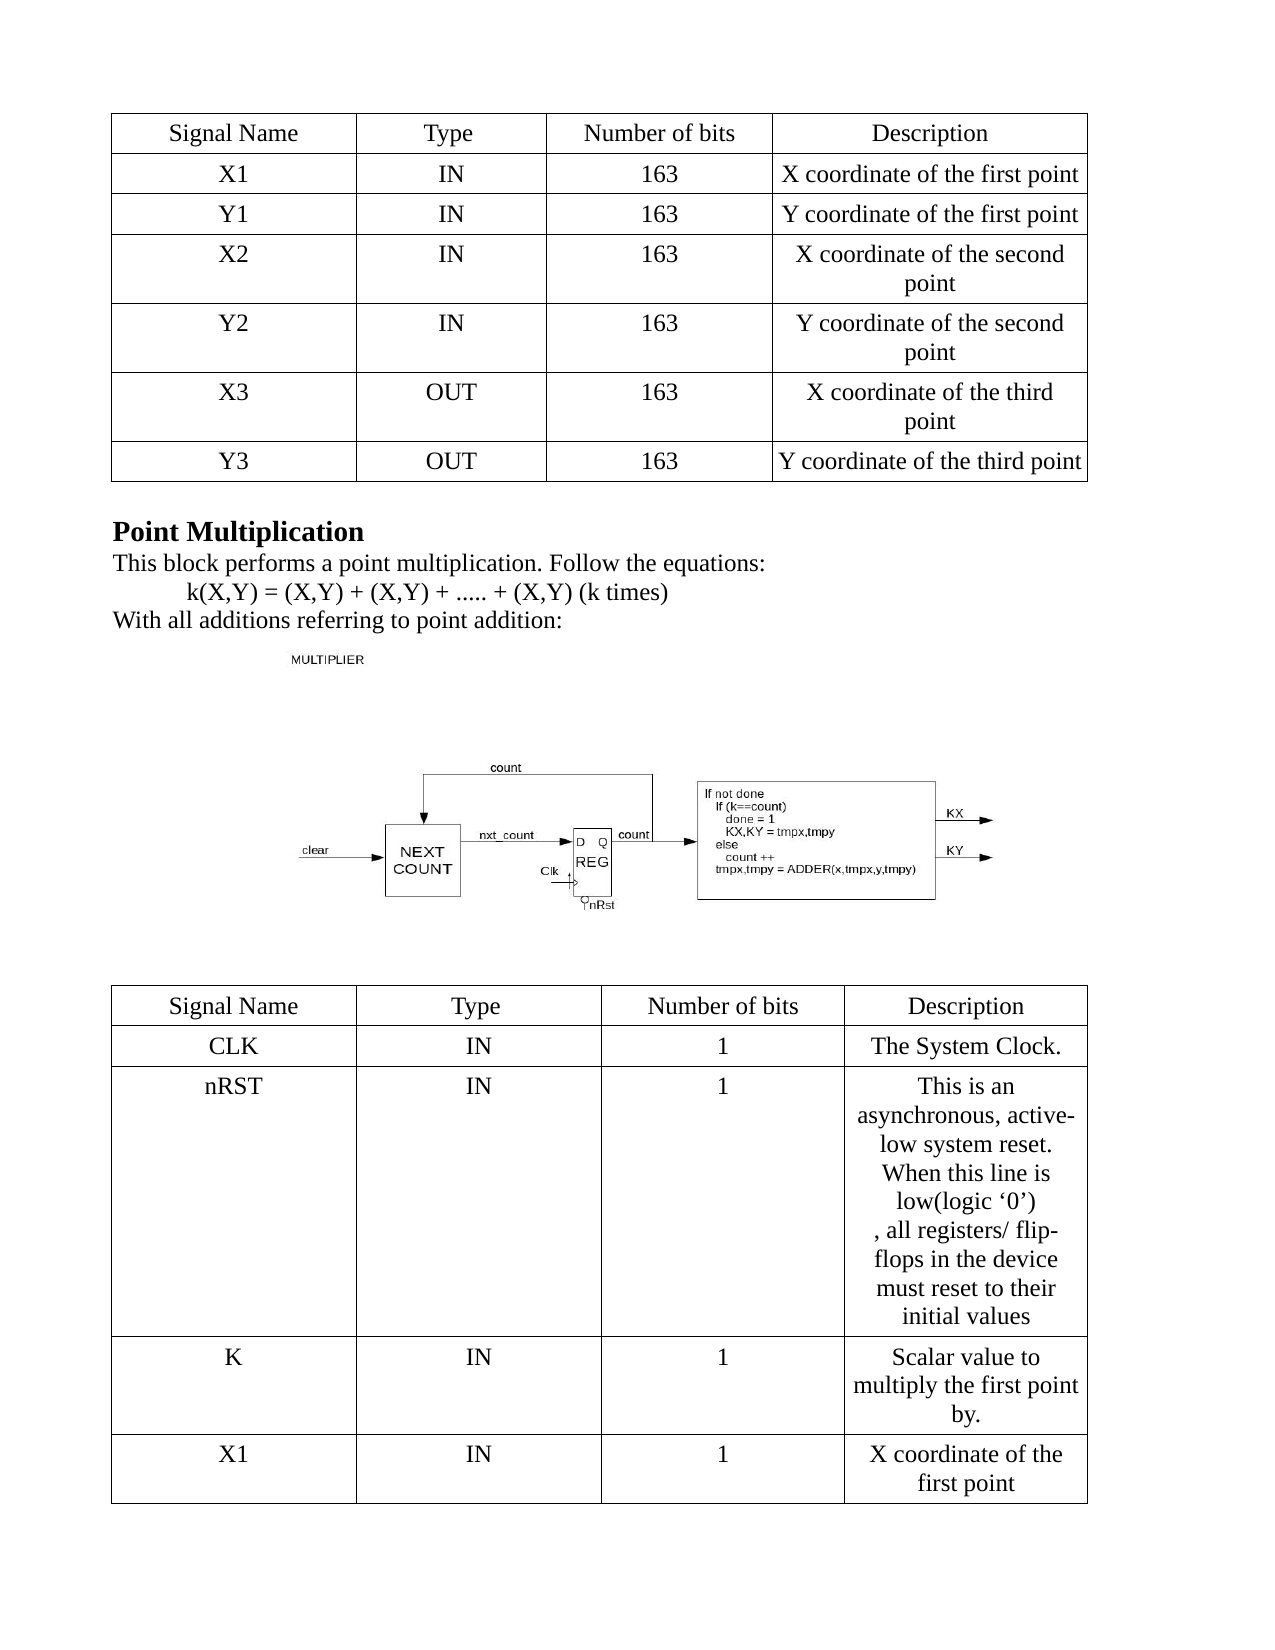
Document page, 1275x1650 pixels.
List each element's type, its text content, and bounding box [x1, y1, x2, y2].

table_cell 1 [602, 1067, 844, 1336]
table_cell X1 [112, 1435, 356, 1503]
table_header Signal Name [112, 114, 356, 153]
table_cell IN [357, 1026, 601, 1066]
table_cell Y2 [112, 304, 356, 372]
table_cell OUT [357, 373, 546, 441]
table_cell X coordinate of the second point [773, 235, 1087, 302]
table_cell 163 [547, 442, 772, 481]
text This block performs a point multiplication. Follow the equations: [112, 548, 1162, 577]
table_header Number of bits [602, 986, 844, 1025]
table_cell 163 [547, 235, 772, 302]
table_cell 1 [602, 1337, 844, 1434]
table_cell IN [357, 235, 546, 302]
table_cell OUT [357, 442, 546, 481]
table_cell Y coordinate of the third point [773, 442, 1087, 481]
table_cell This is an asynchronous, active-low system reset. When this line is low(logic ‘0’) , all registers/ flip-flops in the device must reset to their initial values [845, 1067, 1087, 1336]
table_cell X coordinate of the third point [773, 373, 1087, 441]
table_header Number of bits [547, 114, 772, 153]
table_header Signal Name [112, 986, 356, 1025]
table_cell The System Clock. [845, 1026, 1087, 1066]
table_cell IN [357, 1337, 601, 1434]
table_cell 163 [547, 194, 772, 233]
text Point Multiplication [112, 514, 1162, 548]
table_cell CLK [112, 1026, 356, 1066]
table_cell IN [357, 1067, 601, 1336]
table_cell 163 [547, 154, 772, 193]
table_cell X2 [112, 235, 356, 302]
text With all additions referring to point addition: [112, 606, 1162, 634]
table_cell 163 [547, 373, 772, 441]
table_header Type [357, 114, 546, 153]
table_header Type [357, 986, 601, 1025]
table_cell IN [357, 194, 546, 233]
table_cell X coordinate of the first point [773, 154, 1087, 193]
table_cell nRST [112, 1067, 356, 1336]
table_cell 163 [547, 304, 772, 372]
table_cell 1 [602, 1435, 844, 1503]
text k(X,Y) = (X,Y) + (X,Y) + ..... + (X,Y) (k times) [112, 577, 1162, 606]
table_cell K [112, 1337, 356, 1434]
table_cell Y coordinate of the second point [773, 304, 1087, 372]
table_cell Y1 [112, 194, 356, 233]
table_cell IN [357, 1435, 601, 1503]
table_cell X3 [112, 373, 356, 441]
table_cell X1 [112, 154, 356, 193]
table_cell IN [357, 154, 546, 193]
table_cell Y coordinate of the first point [773, 194, 1087, 233]
table_cell Y3 [112, 442, 356, 481]
table_header Description [773, 114, 1087, 153]
picture [223, 634, 1052, 918]
table_cell 1 [602, 1026, 844, 1066]
table_cell IN [357, 304, 546, 372]
table_cell X coordinate of the first point [845, 1435, 1087, 1503]
table_cell Scalar value to multiply the first point by. [845, 1337, 1087, 1434]
table_header Description [845, 986, 1087, 1025]
